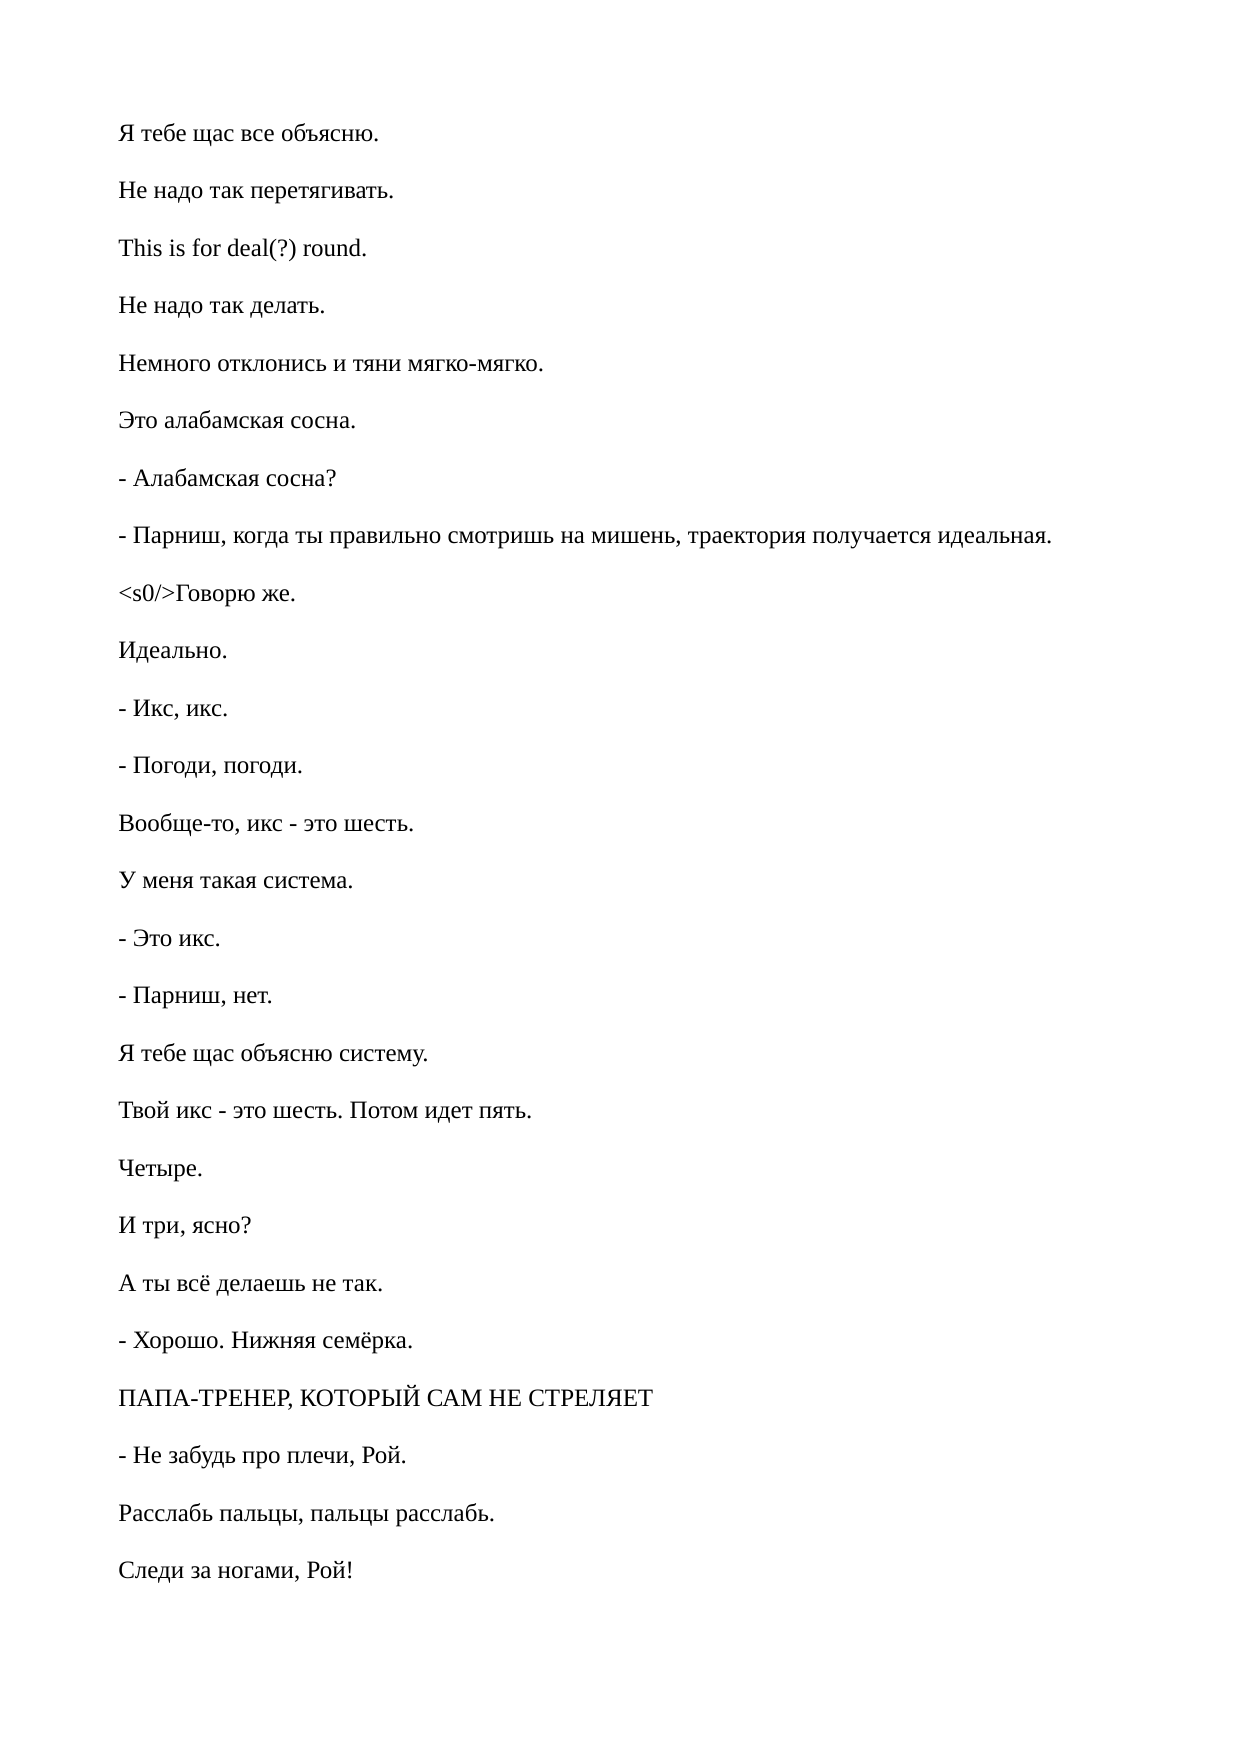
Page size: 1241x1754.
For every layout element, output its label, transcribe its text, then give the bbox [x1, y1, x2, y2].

text - Не забудь про плечи, Рой. [118, 1441, 1122, 1469]
text - Парниш, когда ты правильно смотришь на мишень, траектория получается идеальная. [118, 521, 1122, 549]
text Вообще-то, икс - это шесть. [118, 808, 1122, 837]
text У меня такая система. [118, 866, 1122, 894]
text Я тебе щас объясню систему. [118, 1038, 1122, 1067]
text Идеально. [118, 636, 1122, 664]
text - Хорошо. Нижняя семёрка. [118, 1326, 1122, 1354]
text - Это икс. [118, 923, 1122, 952]
text Немного отклонись и тяни мягко-мягко. [118, 348, 1122, 377]
text И три, ясно? [118, 1211, 1122, 1239]
text Не надо так делать. [118, 291, 1122, 319]
text Это алабамская сосна. [118, 406, 1122, 434]
text ПАПА-ТРЕНЕР, КОТОРЫЙ САМ НЕ СТРЕЛЯЕТ [118, 1383, 1122, 1412]
text Четыре. [118, 1153, 1122, 1182]
text Не надо так перетягивать. [118, 176, 1122, 204]
text Расслабь пальцы, пальцы расслабь. [118, 1498, 1122, 1527]
text - Парниш, нет. [118, 981, 1122, 1009]
text - Погоди, погоди. [118, 751, 1122, 779]
text <s0/>Говорю же. [118, 578, 1122, 607]
text This is for deal(?) round. [118, 233, 1122, 262]
text Я тебе щас все объясню. [118, 118, 1122, 147]
text Твой икс - это шесть. Потом идет пять. [118, 1096, 1122, 1124]
text Следи за ногами, Рой! [118, 1556, 1122, 1584]
text - Алабамская сосна? [118, 463, 1122, 492]
text А ты всё делаешь не так. [118, 1268, 1122, 1297]
text - Икс, икс. [118, 693, 1122, 722]
